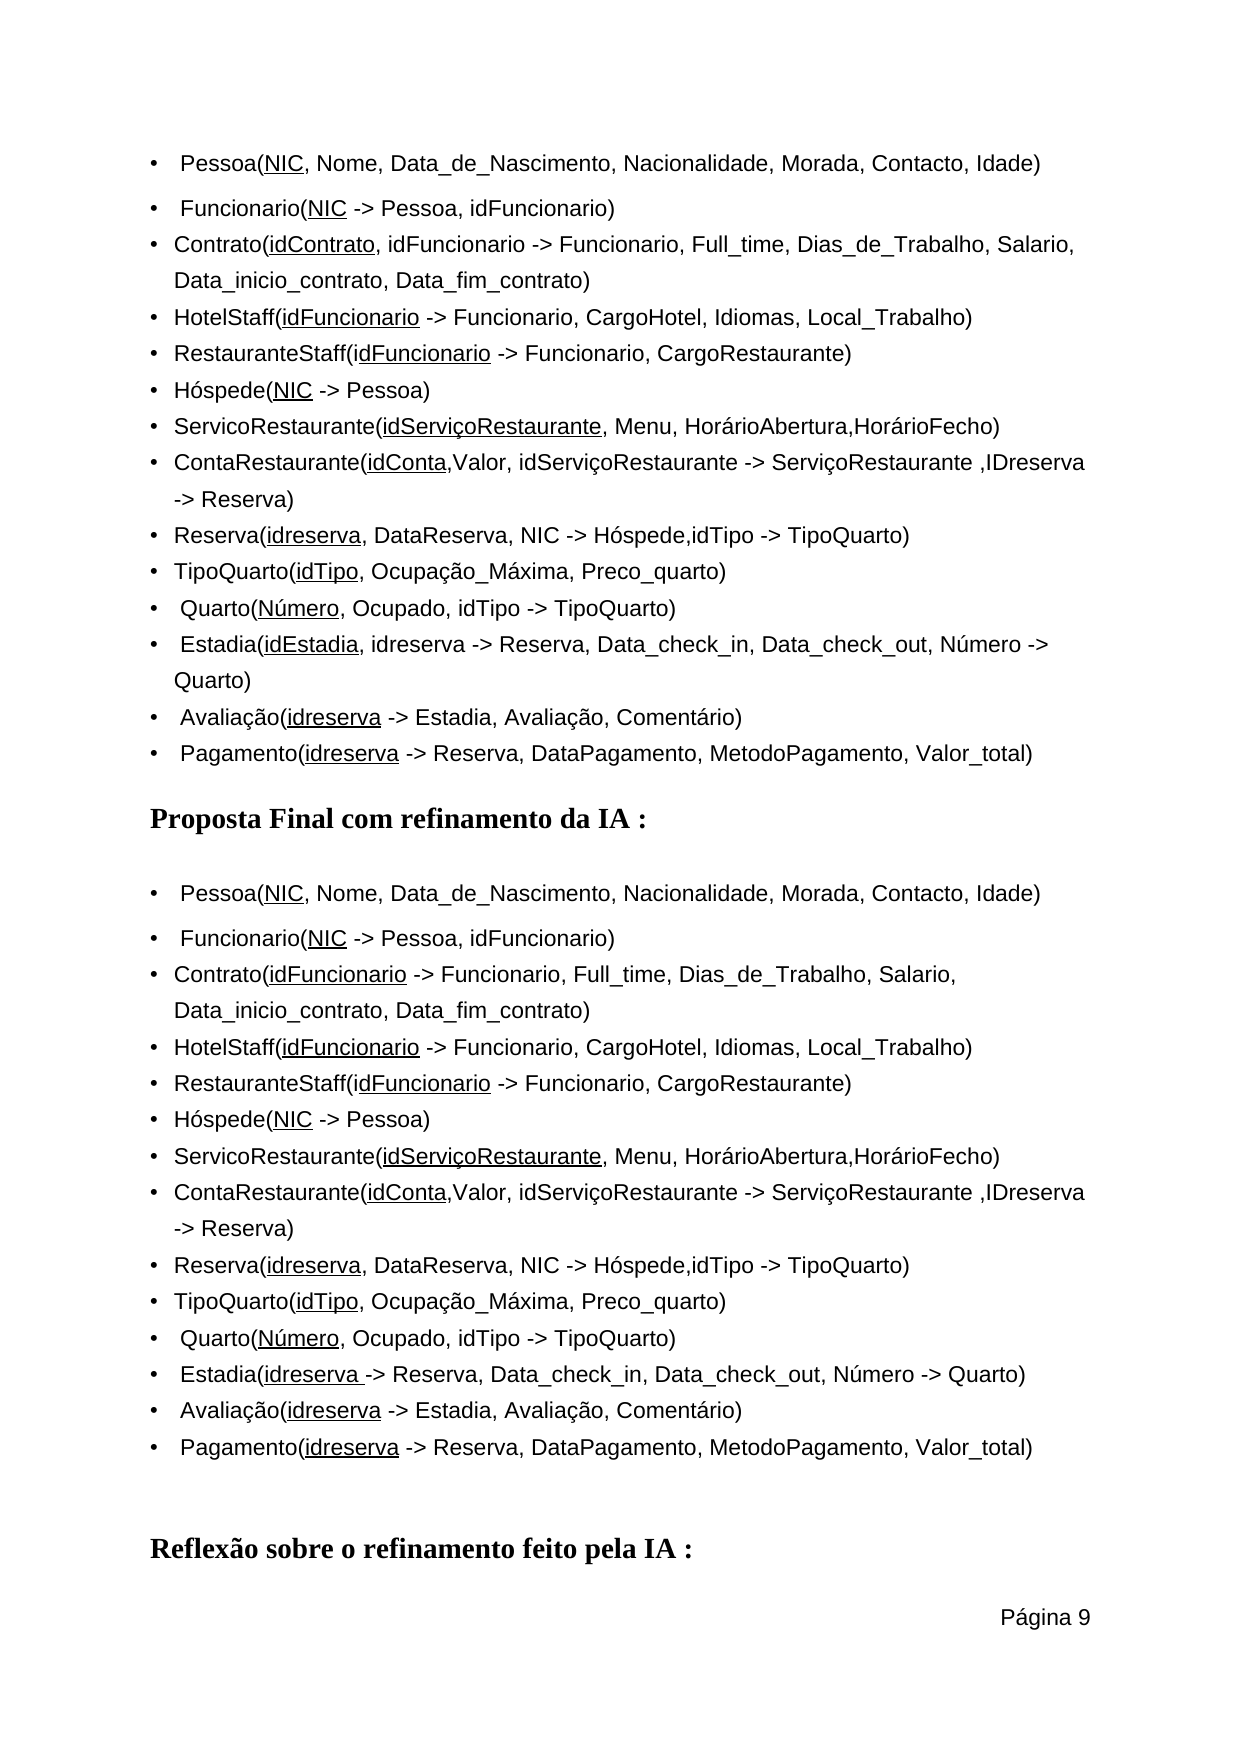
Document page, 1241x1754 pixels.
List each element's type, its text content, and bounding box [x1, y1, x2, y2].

list Contrato(idContrato, idFuncionario -> Funcionario, Full_time, Dias_de_Trabalho, Salario, Data_inicio_contrato, Data_fim_contrato) [150, 231, 1091, 294]
list Hóspede(NIC -> Pessoa) [150, 1106, 1091, 1133]
list ContaRestaurante(idConta,Valor, idServiçoRestaurante -> ServiçoRestaurante ,IDreserva -> Reserva) [150, 449, 1091, 512]
list Pagamento(idreserva -> Reserva, DataPagamento, MetodoPagamento, Valor_total) [150, 740, 1091, 766]
list Funcionario(NIC -> Pessoa, idFuncionario) [150, 924, 1091, 951]
list Avaliação(idreserva -> Estadia, Avaliação, Comentário) [150, 704, 1091, 730]
list ServicoRestaurante(idServiçoRestaurante, Menu, HorárioAbertura,HorárioFecho) [150, 413, 1091, 439]
list Avaliação(idreserva -> Estadia, Avaliação, Comentário) [150, 1397, 1091, 1423]
list RestauranteStaff(idFuncionario -> Funcionario, CargoRestaurante) [150, 340, 1091, 367]
list Estadia(idEstadia, idreserva -> Reserva, Data_check_in, Data_check_out, Número -> Quarto) [150, 631, 1091, 694]
list HotelStaff(idFuncionario -> Funcionario, CargoHotel, Idiomas, Local_Trabalho) [150, 1034, 1091, 1060]
list Contrato(idFuncionario -> Funcionario, Full_time, Dias_de_Trabalho, Salario, Data_inicio_contrato, Data_fim_contrato) [150, 961, 1091, 1024]
text Proposta Final com refinamento da IA : [150, 801, 1091, 835]
list ServicoRestaurante(idServiçoRestaurante, Menu, HorárioAbertura,HorárioFecho) [150, 1143, 1091, 1169]
list Funcionario(NIC -> Pessoa, idFuncionario) [150, 195, 1091, 221]
list RestauranteStaff(idFuncionario -> Funcionario, CargoRestaurante) [150, 1070, 1091, 1096]
list TipoQuarto(idTipo, Ocupação_Máxima, Preco_quarto) [150, 558, 1091, 585]
list Quarto(Número, Ocupado, idTipo -> TipoQuarto) [150, 595, 1091, 621]
list ContaRestaurante(idConta,Valor, idServiçoRestaurante -> ServiçoRestaurante ,IDreserva -> Reserva) [150, 1179, 1091, 1242]
list Pessoa(NIC, Nome, Data_de_Nascimento, Nacionalidade, Morada, Contacto, Idade) [150, 150, 1091, 176]
list HotelStaff(idFuncionario -> Funcionario, CargoHotel, Idiomas, Local_Trabalho) [150, 304, 1091, 330]
list Pagamento(idreserva -> Reserva, DataPagamento, MetodoPagamento, Valor_total) [150, 1433, 1091, 1460]
list Hóspede(NIC -> Pessoa) [150, 377, 1091, 403]
list Reserva(idreserva, DataReserva, NIC -> Hóspede,idTipo -> TipoQuarto) [150, 522, 1091, 548]
list TipoQuarto(idTipo, Ocupação_Máxima, Preco_quarto) [150, 1288, 1091, 1314]
text Reflexão sobre o refinamento feito pela IA : [150, 1531, 1091, 1565]
list Quarto(Número, Ocupado, idTipo -> TipoQuarto) [150, 1324, 1091, 1351]
list Pessoa(NIC, Nome, Data_de_Nascimento, Nacionalidade, Morada, Contacto, Idade) [150, 880, 1091, 906]
list Reserva(idreserva, DataReserva, NIC -> Hóspede,idTipo -> TipoQuarto) [150, 1252, 1091, 1278]
list Estadia(idreserva -> Reserva, Data_check_in, Data_check_out, Número -> Quarto) [150, 1361, 1091, 1387]
